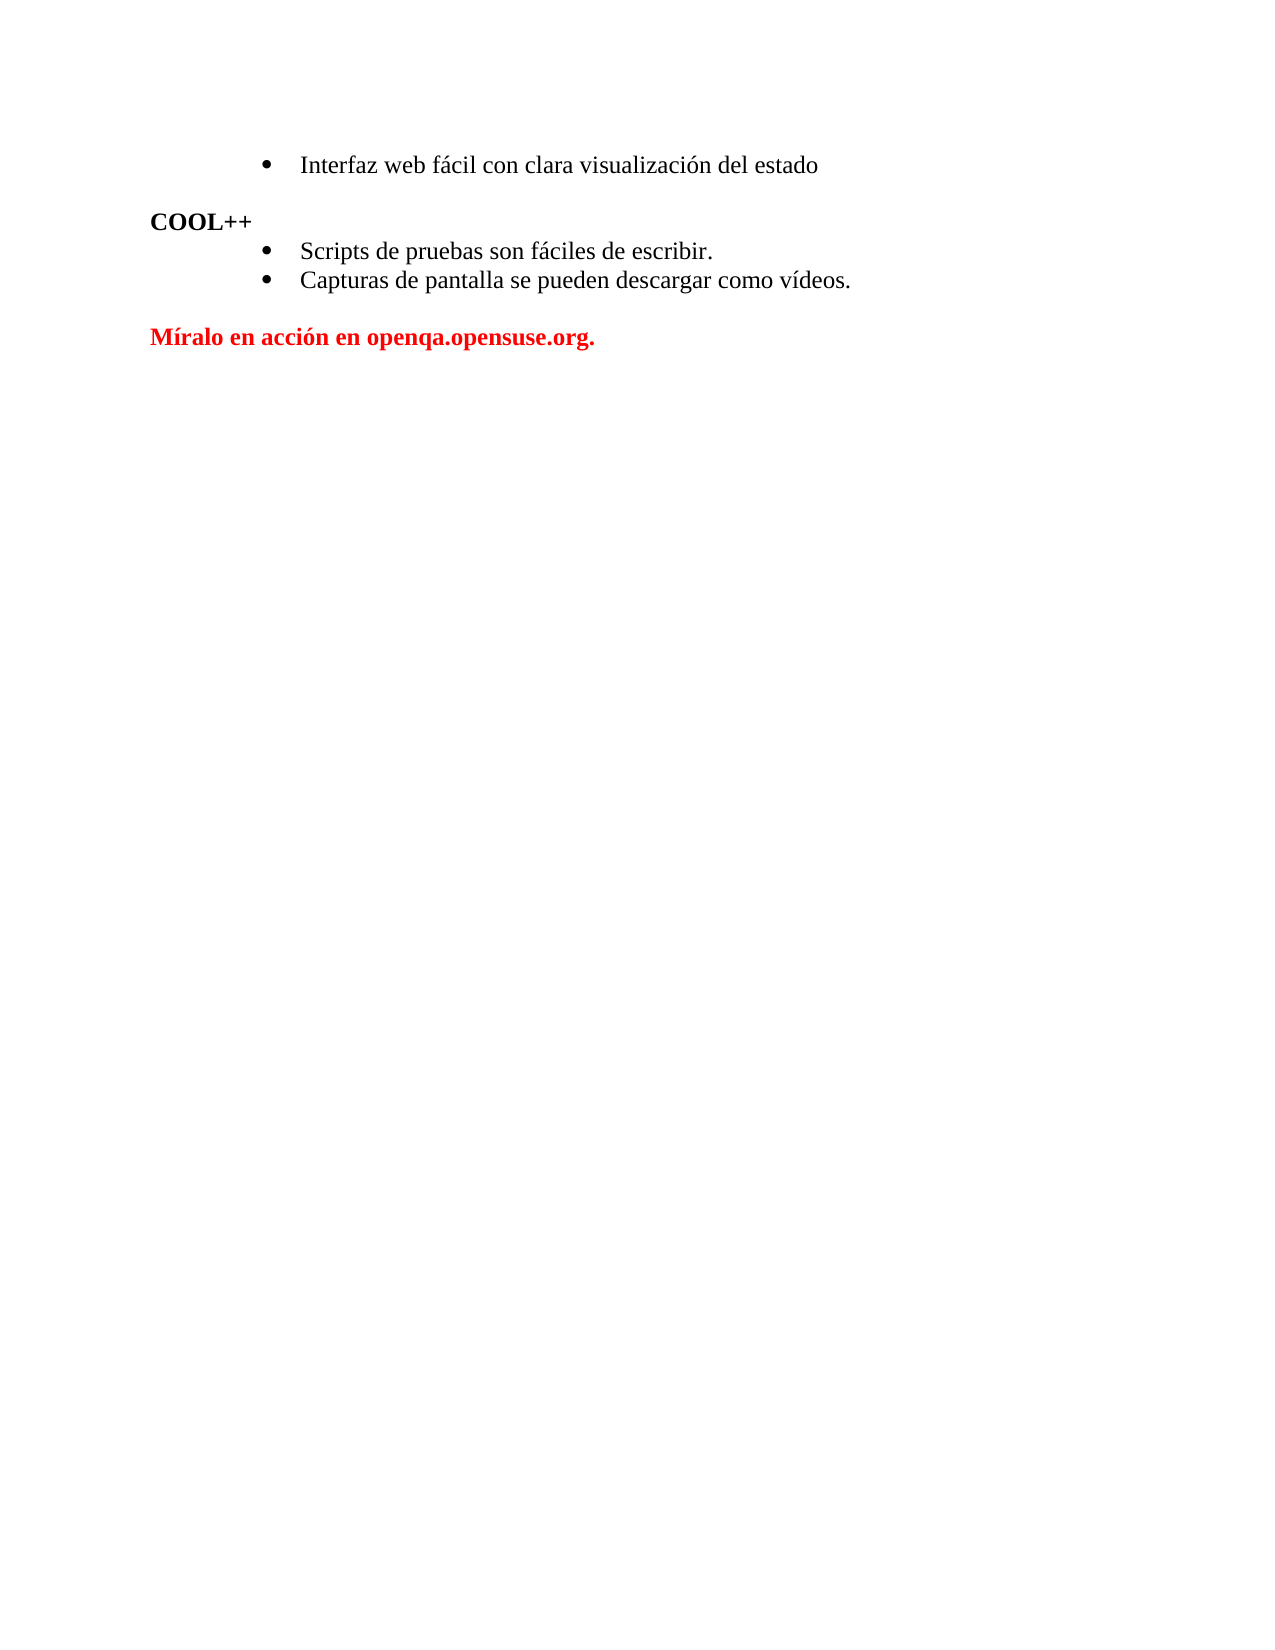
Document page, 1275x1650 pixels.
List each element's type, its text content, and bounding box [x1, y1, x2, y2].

text Míralo en acción en openqa.opensuse.org. [150, 322, 1125, 351]
list Capturas de pantalla se pueden descargar como vídeos. [262, 265, 1125, 294]
list Interfaz web fácil con clara visualización del estado [262, 150, 1125, 179]
list Scripts de pruebas son fáciles de escribir. [262, 236, 1125, 265]
text COOL++ [150, 207, 1125, 236]
